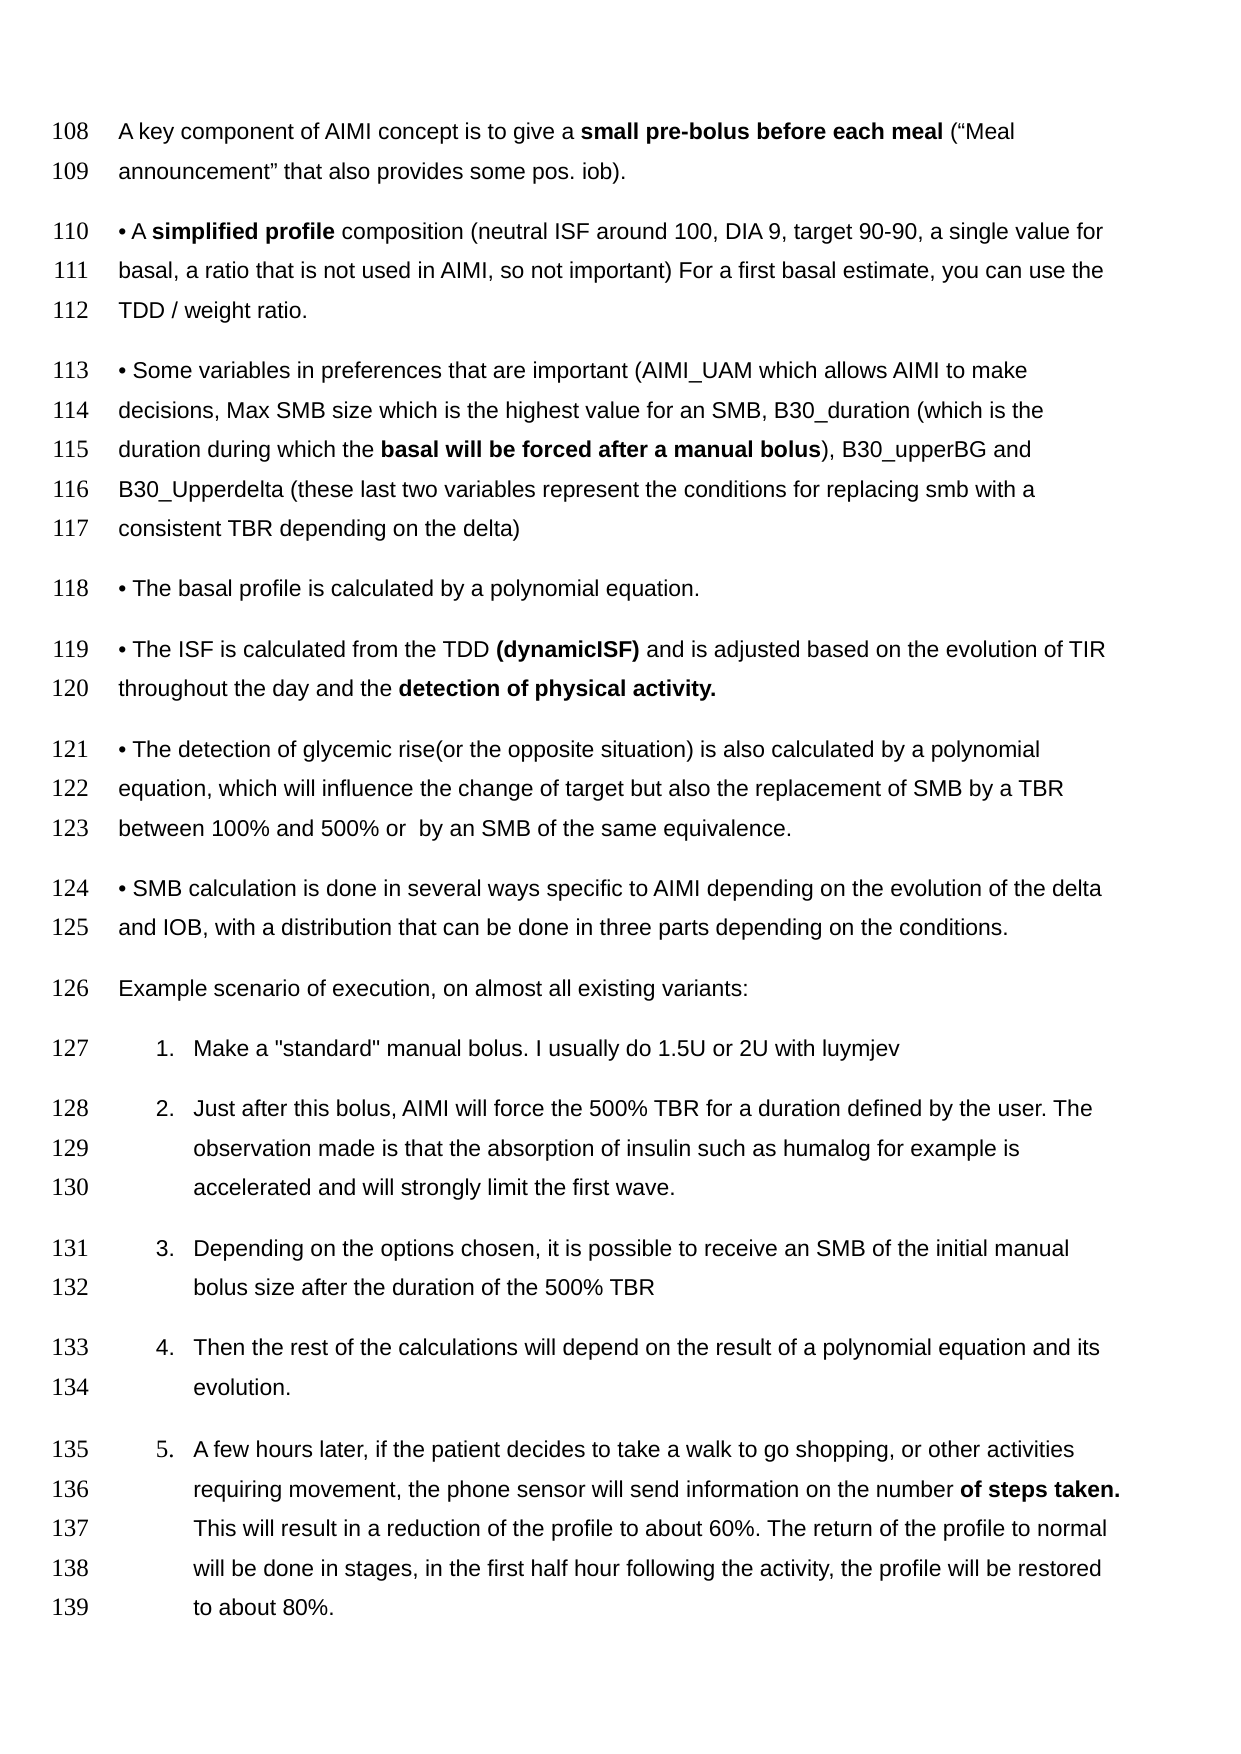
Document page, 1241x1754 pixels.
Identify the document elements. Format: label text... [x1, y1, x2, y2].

list Then the rest of the calculations will depend on the result of a polynomial equation and its evolution. [156, 1334, 1122, 1400]
text A key component of AIMI concept is to give a small pre-bolus before each meal (“Meal announcement” that also provides some pos. iob). [118, 118, 1122, 184]
text • A simplified profile composition (neutral ISF around 100, DIA 9, target 90-90, a single value for basal, a ratio that is not used in AIMI, so not important) For a first basal estimate, you can use the TDD / weight ratio. [118, 218, 1122, 323]
list Make a "standard" manual bolus. I usually do 1.5U or 2U with luymjev [156, 1035, 1122, 1061]
list A few hours later, if the patient decides to take a walk to go shopping, or other activities requiring movement, the phone sensor will send information on the number of steps taken. This will result in a reduction of the profile to about 60%. The return of the profile to normal will be done in stages, in the first half hour following the activity, the profile will be restored to about 80%. [156, 1434, 1122, 1621]
text Example scenario of execution, on almost all existing variants: [118, 974, 1122, 1001]
list Just after this bolus, AIMI will force the 500% TBR for a duration defined by the user. The observation made is that the absorption of insulin such as humalog for example is accelerated and will strongly limit the first wave. [156, 1095, 1122, 1201]
text • The detection of glycemic rise(or the opposite situation) is also calculated by a polynomial equation, which will influence the change of target but also the replacement of SMB by a TBR between 100% and 500% or by an SMB of the same equivalence. [118, 736, 1122, 841]
text • Some variables in preferences that are important (AIMI_UAM which allows AIMI to make decisions, Max SMB size which is the highest value for an SMB, B30_duration (which is the duration during which the basal will be forced after a manual bolus), B30_upperBG and B30_Upperdelta (these last two variables represent the conditions for replacing smb with a consistent TBR depending on the delta) [118, 357, 1122, 541]
text • SMB calculation is done in several ways specific to AIMI depending on the evolution of the delta and IOB, with a distribution that can be done in three parts depending on the conditions. [118, 875, 1122, 941]
text • The ISF is calculated from the TDD (dynamicISF) and is adjusted based on the evolution of TIR throughout the day and the detection of physical activity. [118, 636, 1122, 702]
text • The basal profile is calculated by a polynomial equation. [118, 575, 1122, 602]
list Depending on the options chosen, it is possible to receive an SMB of the initial manual bolus size after the duration of the 500% TBR [156, 1234, 1122, 1300]
